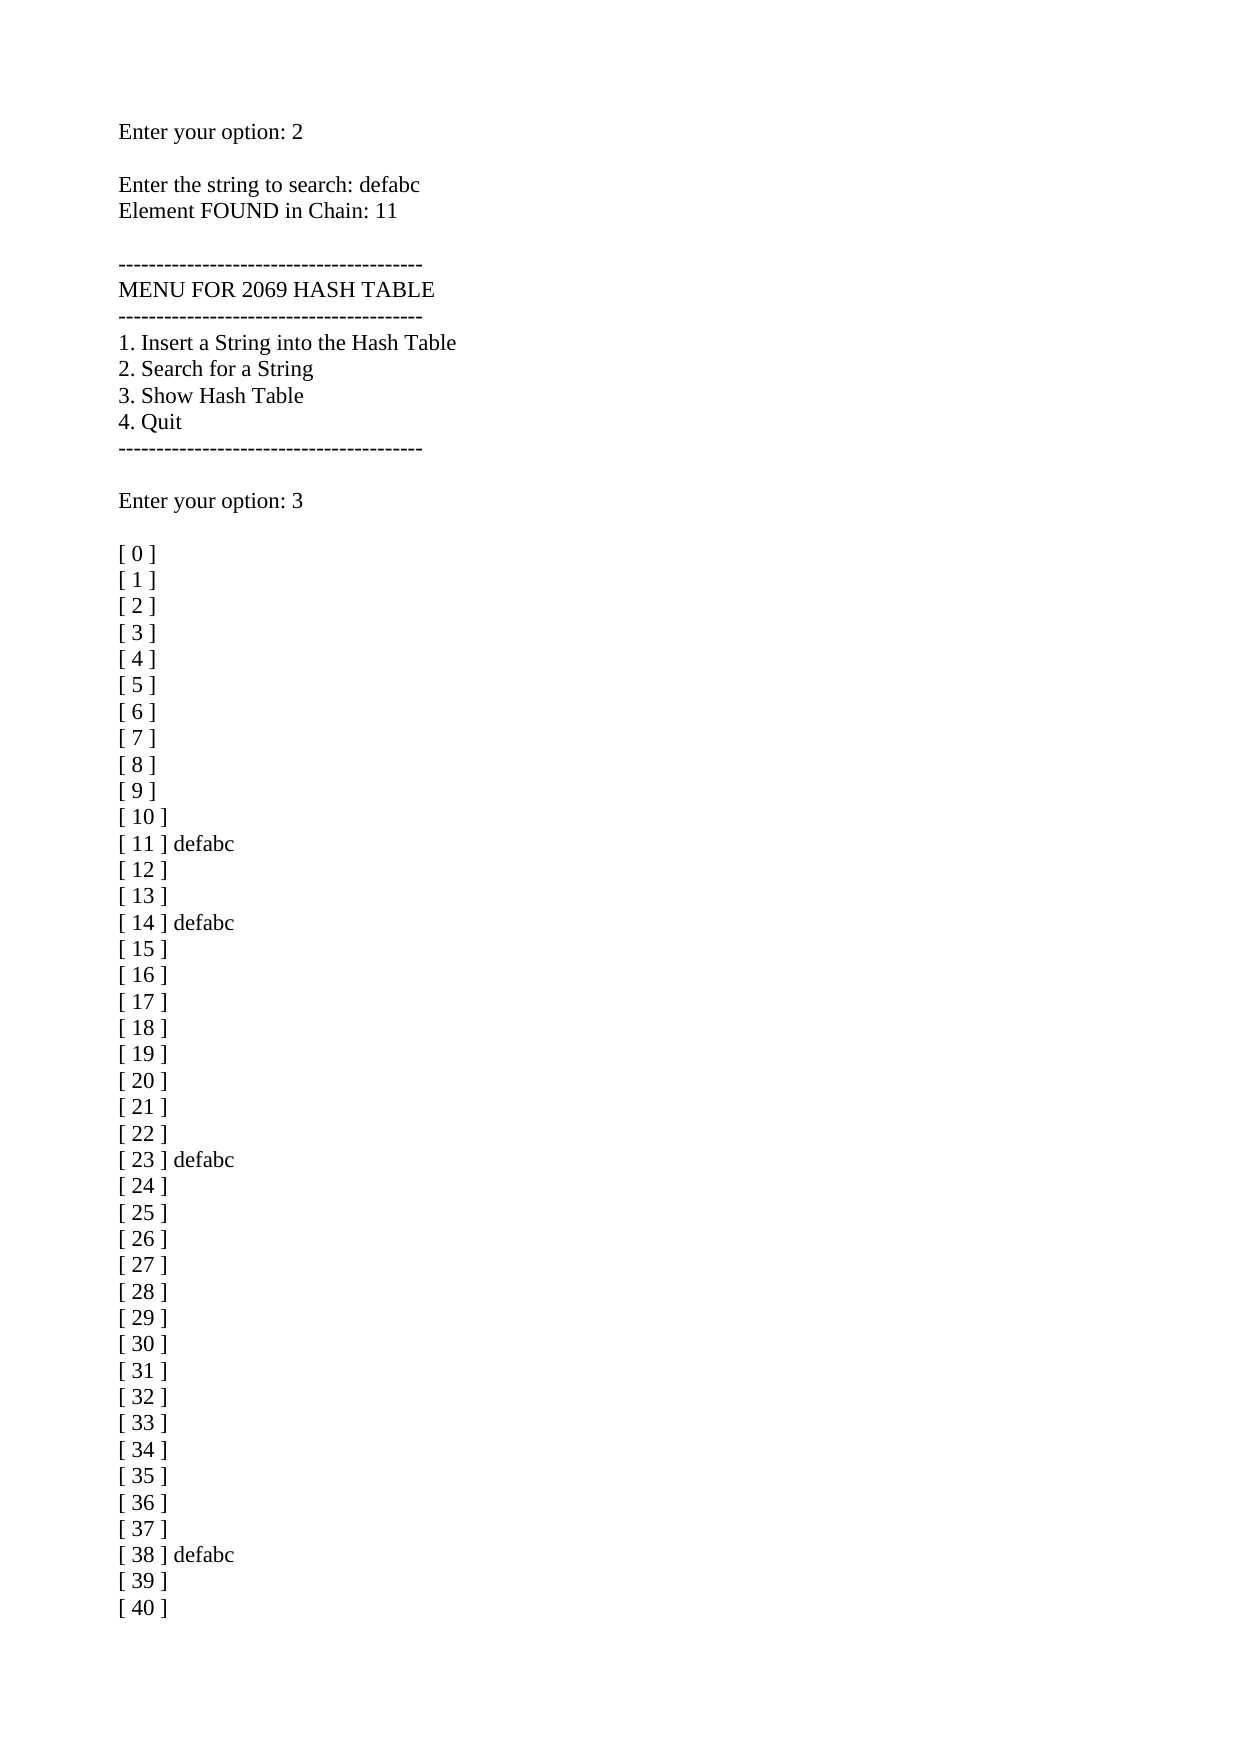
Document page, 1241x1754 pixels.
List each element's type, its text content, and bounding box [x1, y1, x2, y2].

text [ 8 ] [118, 751, 1122, 777]
text [ 1 ] [118, 566, 1122, 592]
text ---------------------------------------- [118, 303, 1122, 329]
text [ 19 ] [118, 1041, 1122, 1067]
text [ 34 ] [118, 1436, 1122, 1462]
text Enter your option: 2 [118, 118, 1122, 144]
text [ 24 ] [118, 1172, 1122, 1199]
text [ 26 ] [118, 1225, 1122, 1251]
text [ 9 ] [118, 777, 1122, 803]
text [ 16 ] [118, 961, 1122, 988]
text [ 37 ] [118, 1515, 1122, 1541]
text [ 18 ] [118, 1014, 1122, 1041]
text 1. Insert a String into the Hash Table [118, 329, 1122, 355]
text [ 3 ] [118, 619, 1122, 645]
text [ 14 ] defabc [118, 909, 1122, 935]
text [ 6 ] [118, 698, 1122, 724]
text ---------------------------------------- [118, 250, 1122, 276]
text [ 29 ] [118, 1304, 1122, 1330]
text [ 38 ] defabc [118, 1541, 1122, 1568]
text [ 0 ] [118, 540, 1122, 566]
text [ 36 ] [118, 1488, 1122, 1515]
text Element FOUND in Chain: 11 [118, 197, 1122, 223]
text 2. Search for a String [118, 355, 1122, 382]
text [ 5 ] [118, 672, 1122, 698]
text [ 31 ] [118, 1357, 1122, 1383]
text [ 10 ] [118, 803, 1122, 830]
text Enter your option: 3 [118, 487, 1122, 513]
text ---------------------------------------- [118, 434, 1122, 461]
text [ 28 ] [118, 1278, 1122, 1304]
text [ 2 ] [118, 592, 1122, 619]
text [ 13 ] [118, 882, 1122, 909]
text [ 32 ] [118, 1383, 1122, 1409]
text [ 4 ] [118, 645, 1122, 672]
text [ 27 ] [118, 1251, 1122, 1278]
text [ 40 ] [118, 1594, 1122, 1620]
text Enter the string to search: defabc [118, 171, 1122, 197]
text MENU FOR 2069 HASH TABLE [118, 276, 1122, 303]
text [ 20 ] [118, 1067, 1122, 1093]
text [ 25 ] [118, 1199, 1122, 1225]
text [ 7 ] [118, 724, 1122, 751]
text [ 22 ] [118, 1119, 1122, 1146]
text [ 21 ] [118, 1093, 1122, 1119]
text [ 33 ] [118, 1409, 1122, 1436]
text [ 12 ] [118, 856, 1122, 882]
text [ 11 ] defabc [118, 830, 1122, 856]
text [ 17 ] [118, 988, 1122, 1014]
text [ 15 ] [118, 935, 1122, 961]
text 3. Show Hash Table [118, 382, 1122, 408]
text [ 30 ] [118, 1330, 1122, 1357]
text [ 39 ] [118, 1568, 1122, 1594]
text 4. Quit [118, 408, 1122, 434]
text [ 35 ] [118, 1462, 1122, 1488]
text [ 23 ] defabc [118, 1146, 1122, 1172]
